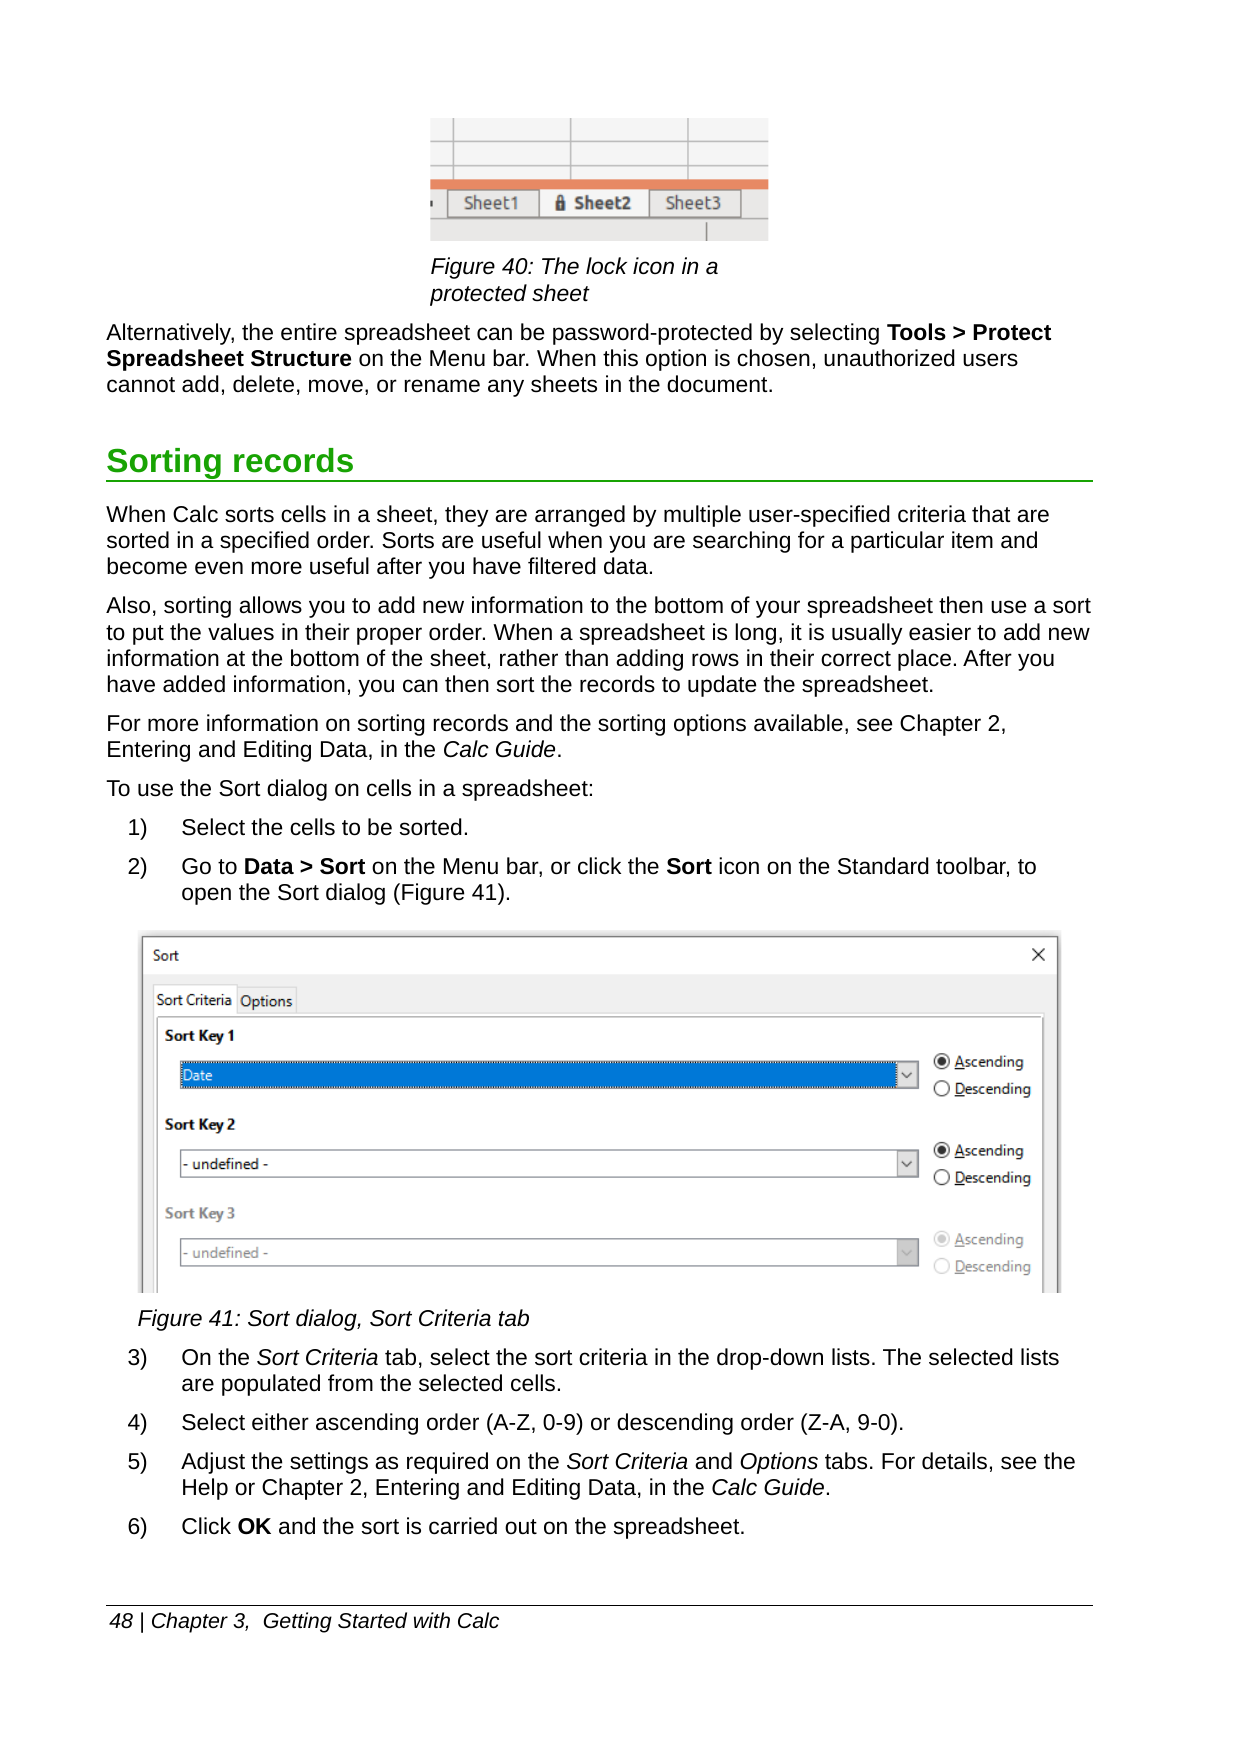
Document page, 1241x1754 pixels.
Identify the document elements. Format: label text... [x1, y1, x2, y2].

list On the Sort Criteria tab, select the sort criteria in the drop-down lists. The selected lists are populated from the selected cells. [148, 1344, 1093, 1396]
text When Calc sorts cells in a sheet, they are arranged by multiple user-specified criteria that are sorted in a specified order. Sorts are useful when you are searching for a particular item and become even more useful after you have filtered data. [106, 501, 1093, 580]
list Go to Data > Sort on the Menu bar, or click the Sort icon on the Standard toolbar, to open the Sort dialog (Figure 41). [148, 853, 1093, 906]
list Select either ascending order (A-Z, 0-9) or descending order (Z-A, 9-0). [148, 1409, 1093, 1435]
subtitle Sorting records [106, 441, 1093, 480]
text Figure 41: Sort dialog, Sort Criteria tab [137, 1305, 1061, 1331]
text Figure 40: The lock icon in a protected sheet [430, 253, 768, 306]
list Adjust the settings as required on the Sort Criteria and Options tabs. For details, see the Help or Chapter 2, Entering and Editing Data, in the Calc Guide. [148, 1448, 1093, 1501]
picture [137, 930, 1062, 1293]
list To use the Sort dialog on cells in a spreadsheet: [106, 775, 1093, 802]
picture [430, 118, 769, 241]
list Select the cells to be sorted. [148, 814, 1093, 841]
text For more information on sorting records and the sorting options available, see Chapter 2, Entering and Editing Data, in the Calc Guide. [106, 710, 1093, 763]
text Alternatively, the entire spreadsheet can be password-protected by selecting Tools > Protect Spreadsheet Structure on the Menu bar. When this option is chosen, unauthorized users cannot add, delete, move, or rename any sheets in the document. [106, 318, 1093, 398]
list Click OK and the sort is carried out on the spreadsheet. [148, 1513, 1093, 1539]
text Also, sorting allows you to add new information to the bottom of your spreadsheet then use a sort to put the values in their proper order. When a spreadsheet is long, it is usually easier to add new information at the bottom of the sheet, rather than adding rows in their correct place. After you have added information, you can then sort the records to update the spreadsheet. [106, 592, 1093, 698]
